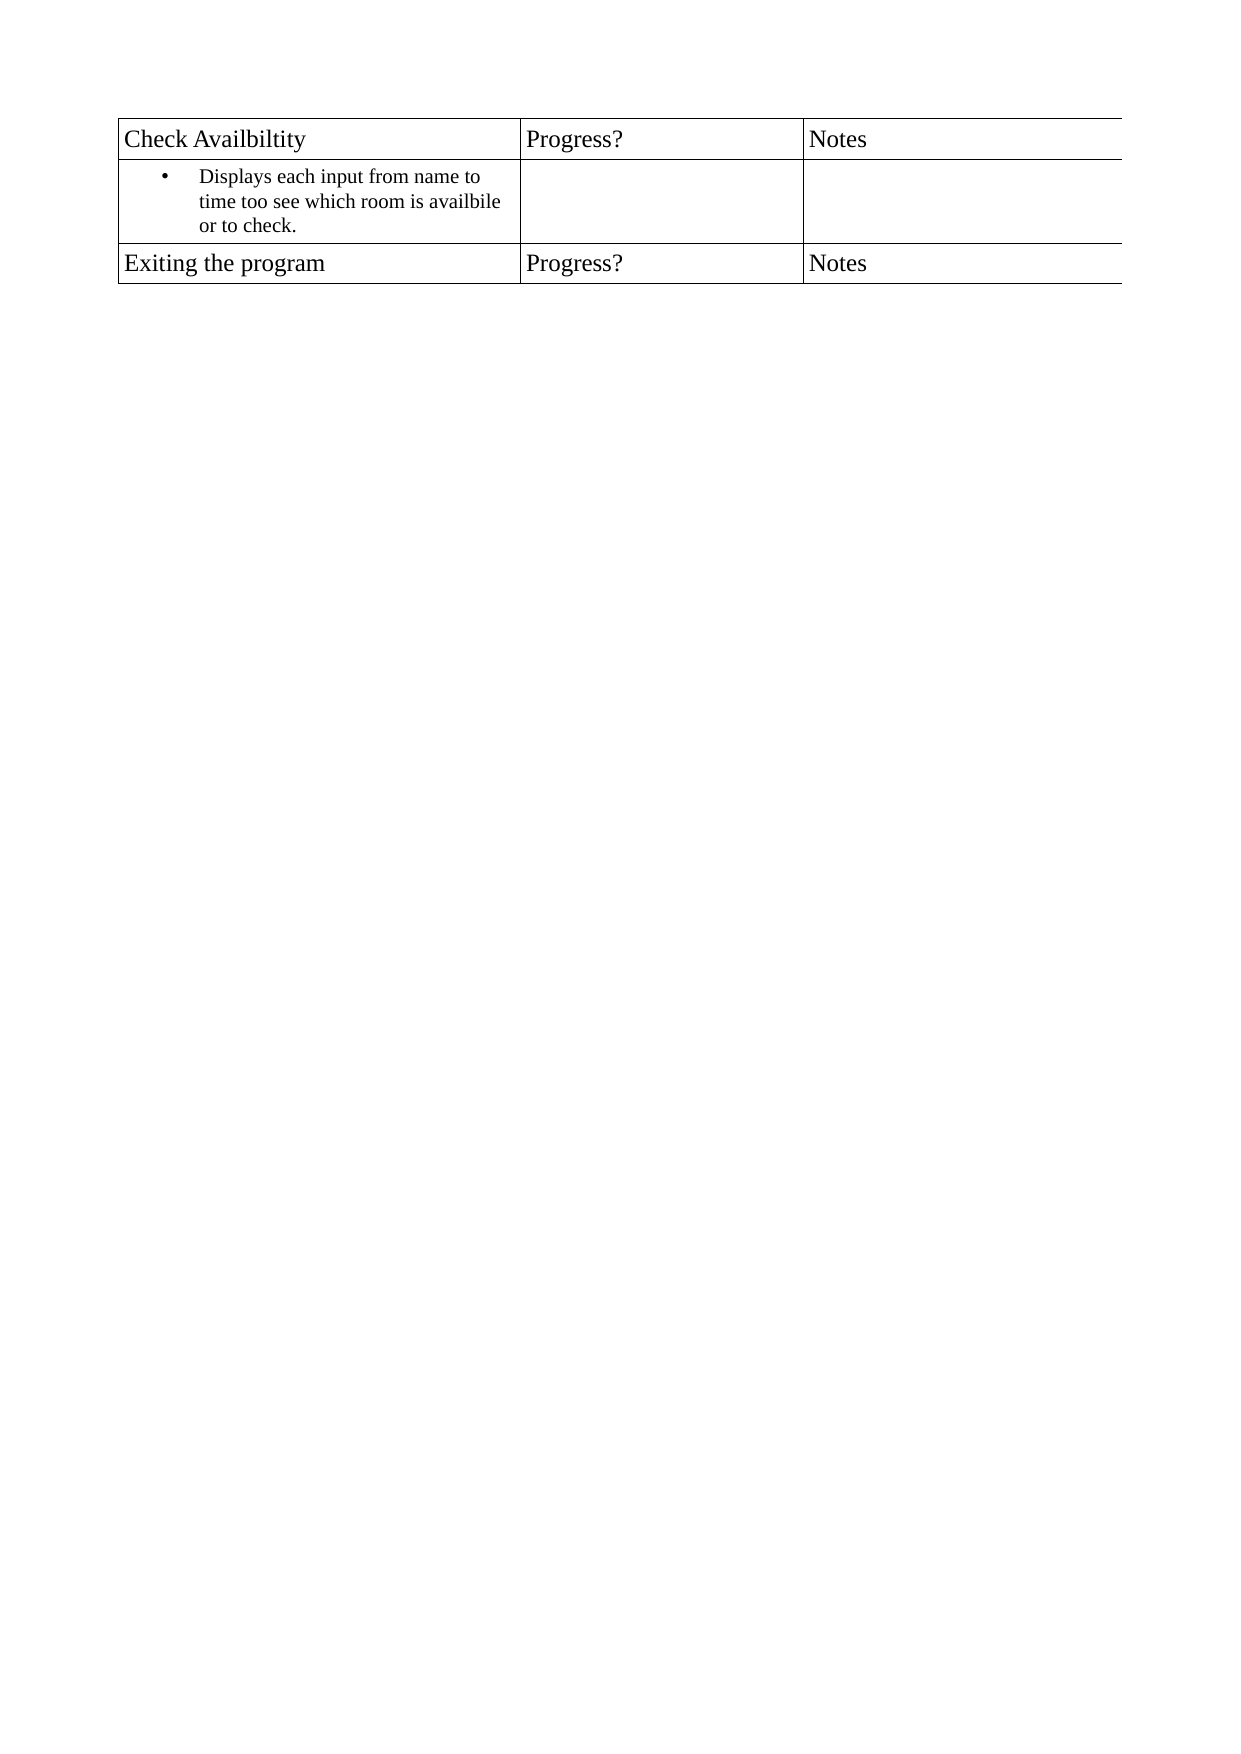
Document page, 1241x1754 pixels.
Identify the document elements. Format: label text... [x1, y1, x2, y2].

table_cell Check Availbiltity [119, 119, 520, 159]
table_cell Notes [804, 244, 1122, 283]
table_cell [804, 160, 1122, 242]
table_cell [521, 160, 803, 242]
table_cell Progress? [521, 119, 803, 159]
table_cell Notes [804, 119, 1122, 159]
table_cell Exiting the program [119, 244, 520, 283]
table_cell Progress? [521, 244, 803, 283]
table_cell Displays each input from name to time too see which room is availbile or to check. [119, 160, 520, 242]
